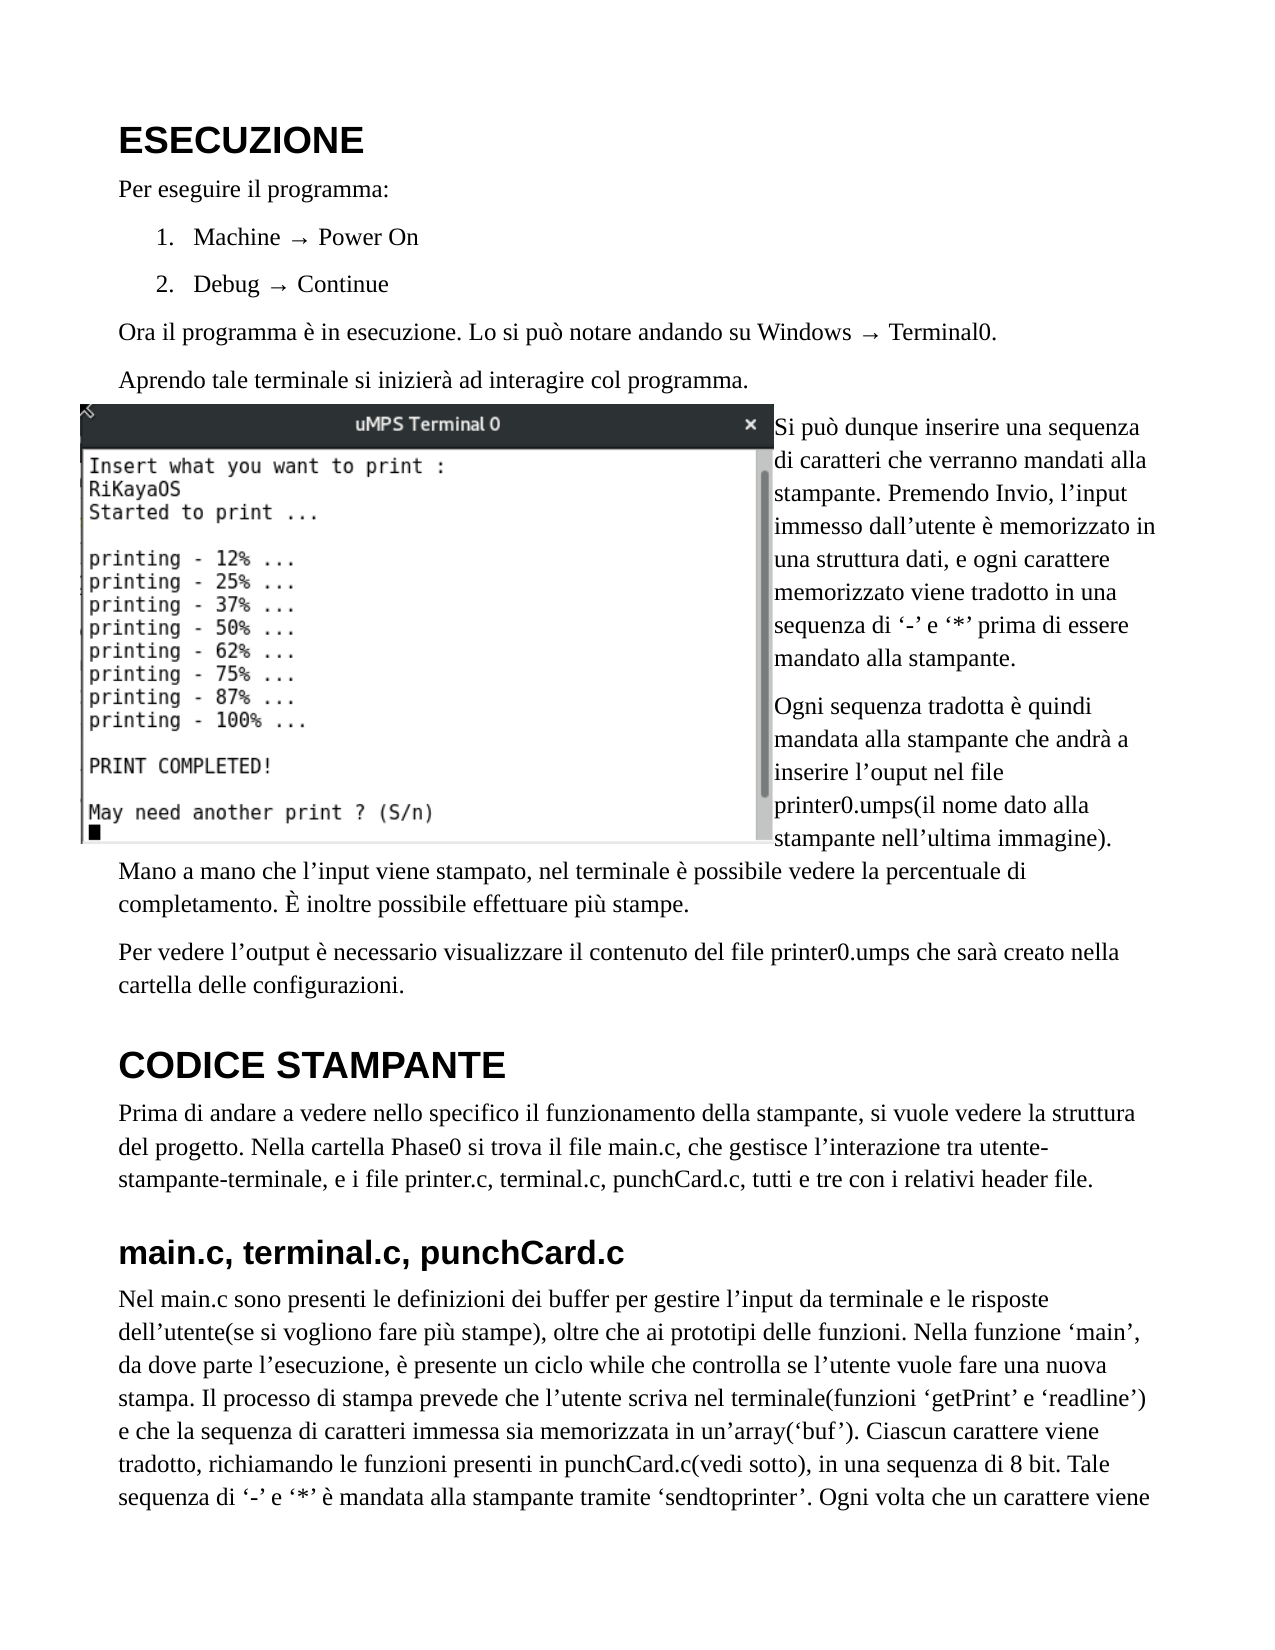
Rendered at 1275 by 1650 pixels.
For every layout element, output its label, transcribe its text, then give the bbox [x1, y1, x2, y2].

text Aprendo tale terminale si inizierà ad interagire col programma. [118, 365, 1157, 393]
text Si può dunque inserire una sequenza di caratteri che verranno mandati alla stampante. Premendo Invio, l’input immesso dall’utente è memorizzato in una struttura dati, e ogni carattere memorizzato viene tradotto in una sequenza di ‘-’ e ‘*’ prima di essere mandato alla stampante. [774, 412, 1157, 672]
subtitle ESECUZIONE [118, 118, 1157, 162]
subtitle CODICE STAMPANTE [118, 1042, 1157, 1086]
text Nel main.c sono presenti le definizioni dei buffer per gestire l’input da terminale e le risposte dell’utente(se si vogliono fare più stampe), oltre che ai prototipi delle funzioni. Nella funzione ‘main’, da dove parte l’esecuzione, è presente un ciclo while che controlla se l’utente vuole fare una nuova stampa. Il processo di stampa prevede che l’utente scriva nel terminale(funzioni ‘getPrint’ e ‘readline’) e che la sequenza di caratteri immessa sia memorizzata in un’array(‘buf’). Ciascun carattere viene tradotto, richiamando le funzioni presenti in punchCard.c(vedi sotto), in una sequenza di 8 bit. Tale sequenza di ‘-’ e ‘*’ è mandata alla stampante tramite ‘sendtoprinter’. Ogni volta che un carattere viene [118, 1284, 1157, 1511]
text Per vedere l’output è necessario visualizzare il contenuto del file printer0.umps che sarà creato nella cartella delle configurazioni. [118, 937, 1157, 998]
subtitle main.c, terminal.c, punchCard.c [118, 1233, 1157, 1272]
text Prima di andare a vedere nello specifico il funzionamento della stampante, si vuole vedere la struttura del progetto. Nella cartella Phase0 si trova il file main.c, che gestisce l’interazione tra utente-stampante-terminale, e i file printer.c, terminal.c, punchCard.c, tutti e tre con i relativi header file. [118, 1098, 1157, 1193]
picture [80, 404, 774, 844]
list Machine → Power On [156, 222, 1157, 251]
list Debug → Continue [156, 269, 1157, 298]
text Ora il programma è in esecuzione. Lo si può notare andando su Windows → Terminal0. [118, 317, 1157, 346]
text Ogni sequenza tradotta è quindi mandata alla stampante che andrà a inserire l’ouput nel file printer0.umps(il nome dato alla stampante nell’ultima immagine). Mano a mano che l’input viene stampato, nel terminale è possibile vedere la percentuale di completamento. È inoltre possibile effettuare più stampe. [118, 691, 1157, 918]
text Per eseguire il programma: [118, 174, 1157, 203]
